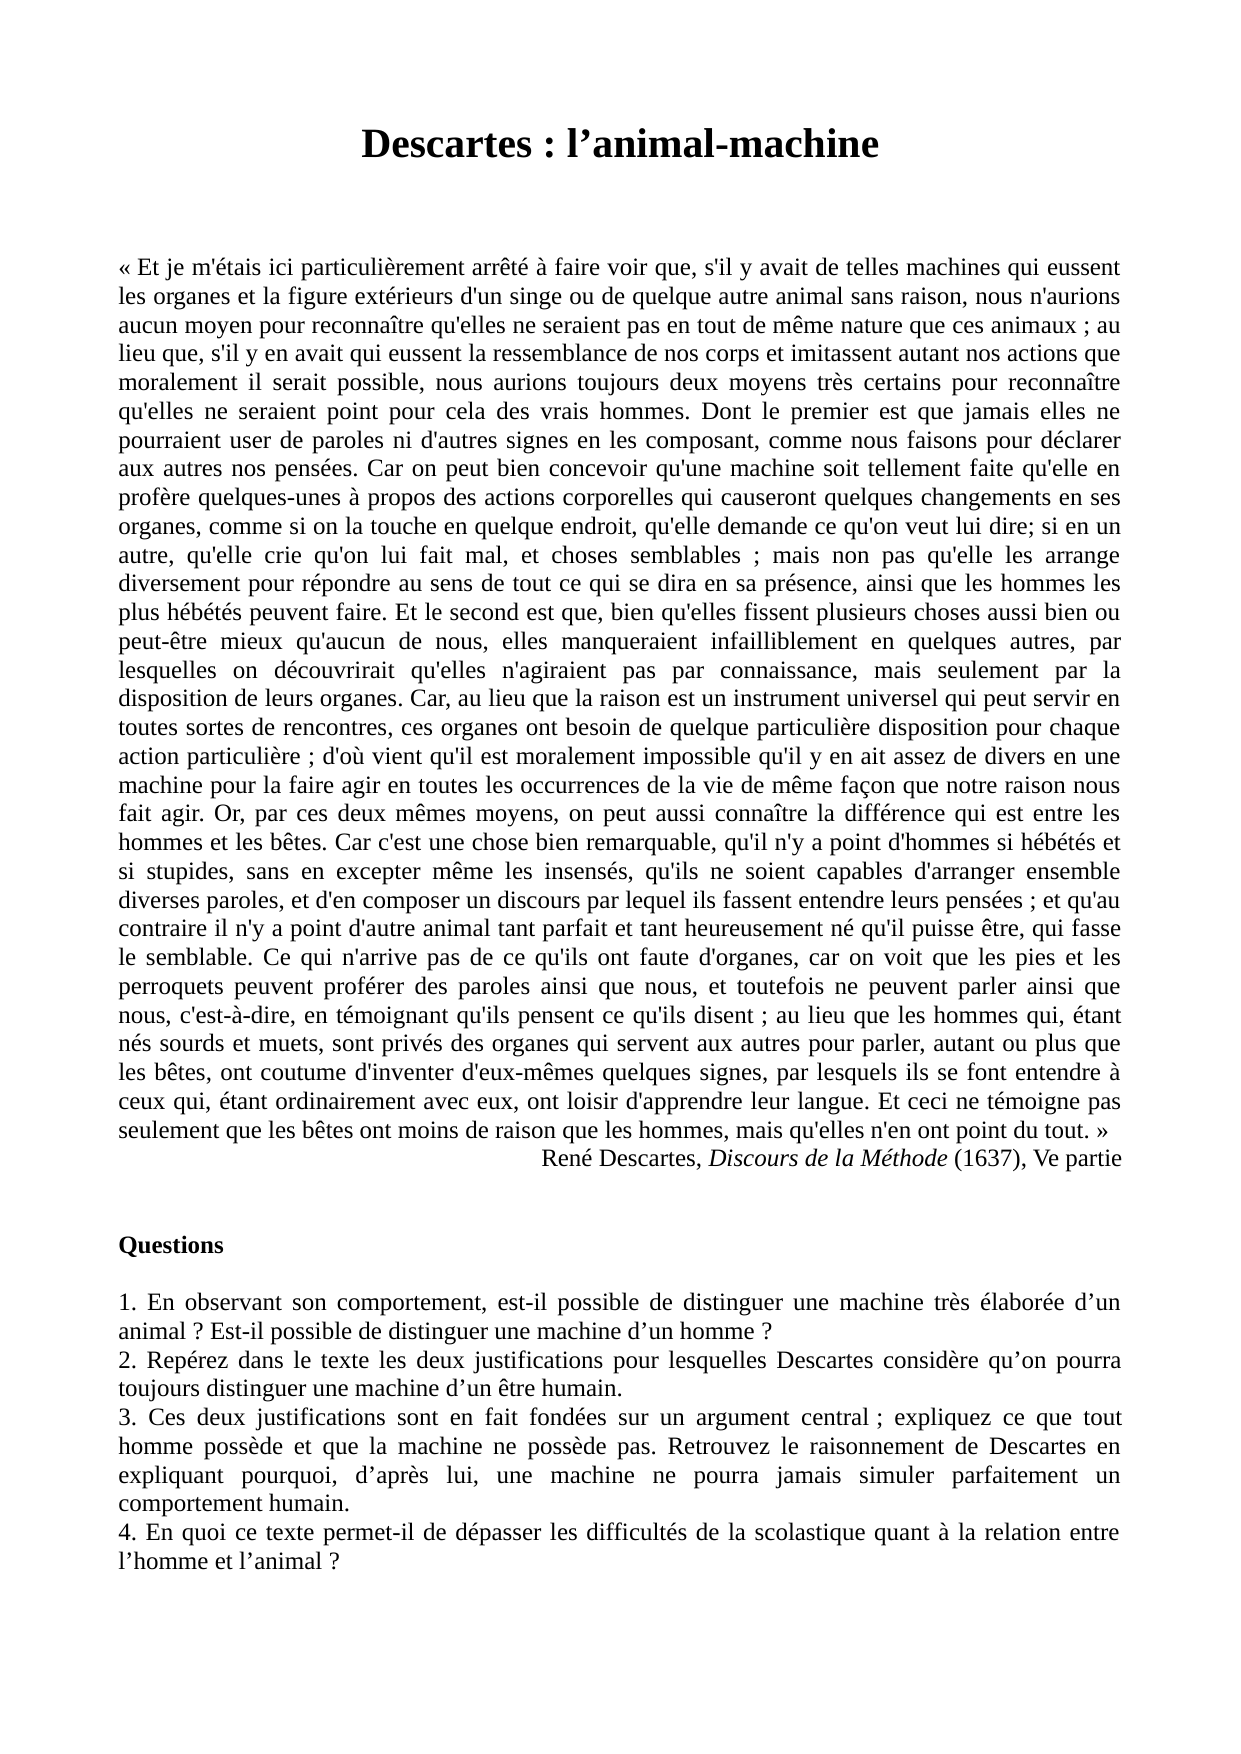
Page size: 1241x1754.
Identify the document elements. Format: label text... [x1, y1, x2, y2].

text Descartes : l’animal-machine [118, 118, 1122, 166]
text 2. Repérez dans le texte les deux justifications pour lesquelles Descartes considère qu’on pourra toujours distinguer une machine d’un être humain. [118, 1345, 1122, 1402]
text 1. En observant son comportement, est-il possible de distinguer une machine très élaborée d’un animal ? Est-il possible de distinguer une machine d’un homme ? [118, 1287, 1122, 1345]
text 4. En quoi ce texte permet-il de dépasser les difficultés de la scolastique quant à la relation entre l’homme et l’animal ? [118, 1517, 1122, 1575]
text Questions [118, 1230, 1122, 1258]
text 3. Ces deux justifications sont en fait fondées sur un argument central ; expliquez ce que tout homme possède et que la machine ne possède pas. Retrouvez le raisonnement de Descartes en expliquant pourquoi, d’après lui, une machine ne pourra jamais simuler parfaitement un comportement humain. [118, 1402, 1122, 1517]
text René Descartes, Discours de la Méthode (1637), Ve partie [118, 1143, 1122, 1172]
text « Et je m'étais ici particulièrement arrêté à faire voir que, s'il y avait de telles machines qui eussent les organes et la figure extérieurs d'un singe ou de quelque autre animal sans raison, nous n'aurions aucun moyen pour reconnaître qu'elles ne seraient pas en tout de même nature que ces animaux ; au lieu que, s'il y en avait qui eussent la ressemblance de nos corps et imitassent autant nos actions que moralement il serait possible, nous aurions toujours deux moyens très certains pour reconnaître qu'elles ne seraient point pour cela des vrais hommes. Dont le premier est que jamais elles ne pourraient user de paroles ni d'autres signes en les composant, comme nous faisons pour déclarer aux autres nos pensées. Car on peut bien concevoir qu'une machine soit tellement faite qu'elle en profère quelques-unes à propos des actions corporelles qui causeront quelques changements en ses organes, comme si on la touche en quelque endroit, qu'elle demande ce qu'on veut lui dire; si en un autre, qu'elle crie qu'on lui fait mal, et choses semblables ; mais non pas qu'elle les arrange diversement pour répondre au sens de tout ce qui se dira en sa présence, ainsi que les hommes les plus hébétés peuvent faire. Et le second est que, bien qu'elles fissent plusieurs choses aussi bien ou peut-être mieux qu'aucun de nous, elles manqueraient infailliblement en quelques autres, par lesquelles on découvrirait qu'elles n'agiraient pas par connaissance, mais seulement par la disposition de leurs organes. Car, au lieu que la raison est un instrument universel qui peut servir en toutes sortes de rencontres, ces organes ont besoin de quelque particulière disposition pour chaque action particulière ; d'où vient qu'il est moralement impossible qu'il y en ait assez de divers en une machine pour la faire agir en toutes les occurrences de la vie de même façon que notre raison nous fait agir. Or, par ces deux mêmes moyens, on peut aussi connaître la différence qui est entre les hommes et les bêtes. Car c'est une chose bien remarquable, qu'il n'y a point d'hommes si hébétés et si stupides, sans en excepter même les insensés, qu'ils ne soient capables d'arranger ensemble diverses paroles, et d'en composer un discours par lequel ils fassent entendre leurs pensées ; et qu'au contraire il n'y a point d'autre animal tant parfait et tant heureusement né qu'il puisse être, qui fasse le semblable. Ce qui n'arrive pas de ce qu'ils ont faute d'organes, car on voit que les pies et les perroquets peuvent proférer des paroles ainsi que nous, et toutefois ne peuvent parler ainsi que nous, c'est-à-dire, en témoignant qu'ils pensent ce qu'ils disent ; au lieu que les hommes qui, étant nés sourds et muets, sont privés des organes qui servent aux autres pour parler, autant ou plus que les bêtes, ont coutume d'inventer d'eux-mêmes quelques signes, par lesquels ils se font entendre à ceux qui, étant ordinairement avec eux, ont loisir d'apprendre leur langue. Et ceci ne témoigne pas seulement que les bêtes ont moins de raison que les hommes, mais qu'elles n'en ont point du tout. » [118, 252, 1122, 1143]
